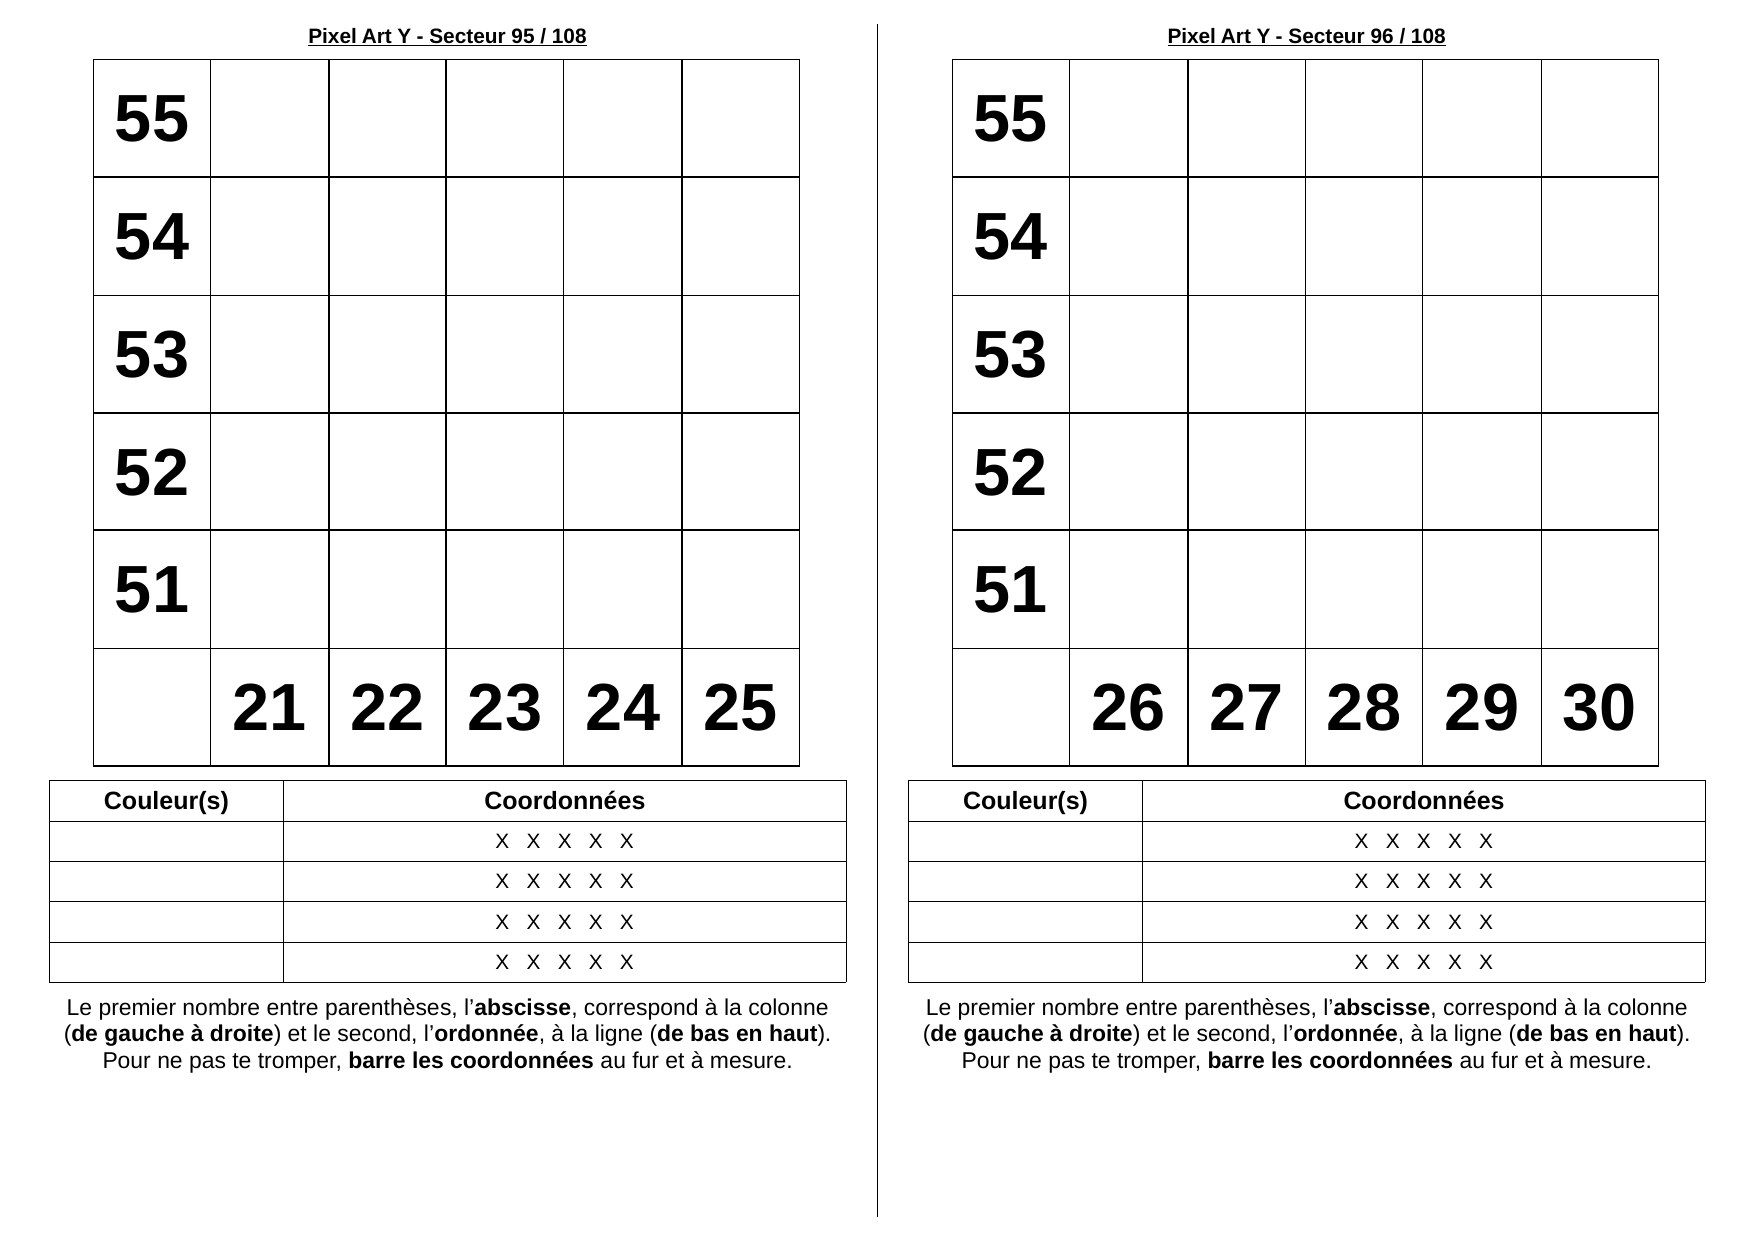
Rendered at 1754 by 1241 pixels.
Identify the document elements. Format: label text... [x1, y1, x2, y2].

table_cell X X X X X [284, 943, 846, 982]
table_cell X X X X X [1143, 902, 1705, 942]
text (de gauche à droite) et le second, l’ordonnée, à la ligne (de bas en haut). [883, 1020, 1730, 1047]
table_cell [50, 943, 283, 982]
table_cell X X X X X [284, 862, 846, 901]
table_cell X X X X X [1143, 943, 1705, 982]
table_cell [50, 902, 283, 942]
table_header Couleur(s) [50, 781, 283, 821]
text Pixel Art Y - Secteur 96 / 108 [883, 24, 1730, 48]
table_cell X X X X X [1143, 862, 1705, 901]
table_header Coordonnées [1143, 781, 1705, 821]
table_cell [909, 943, 1142, 982]
table_header Couleur(s) [909, 781, 1142, 821]
table_cell X X X X X [284, 902, 846, 942]
table_cell X X X X X [284, 822, 846, 861]
text Pixel Art Y - Secteur 95 / 108 [24, 24, 871, 48]
table_cell [50, 862, 283, 901]
table_cell [50, 822, 283, 861]
table_cell [909, 902, 1142, 942]
text Le premier nombre entre parenthèses, l’abscisse, correspond à la colonne [883, 994, 1730, 1020]
table_cell X X X X X [1143, 822, 1705, 861]
text Pour ne pas te tromper, barre les coordonnées au fur et à mesure. [24, 1047, 871, 1073]
table_cell [909, 862, 1142, 901]
text (de gauche à droite) et le second, l’ordonnée, à la ligne (de bas en haut). [24, 1020, 871, 1047]
text Le premier nombre entre parenthèses, l’abscisse, correspond à la colonne [24, 994, 871, 1020]
text Pour ne pas te tromper, barre les coordonnées au fur et à mesure. [883, 1047, 1730, 1073]
table_header Coordonnées [284, 781, 846, 821]
table_cell [909, 822, 1142, 861]
